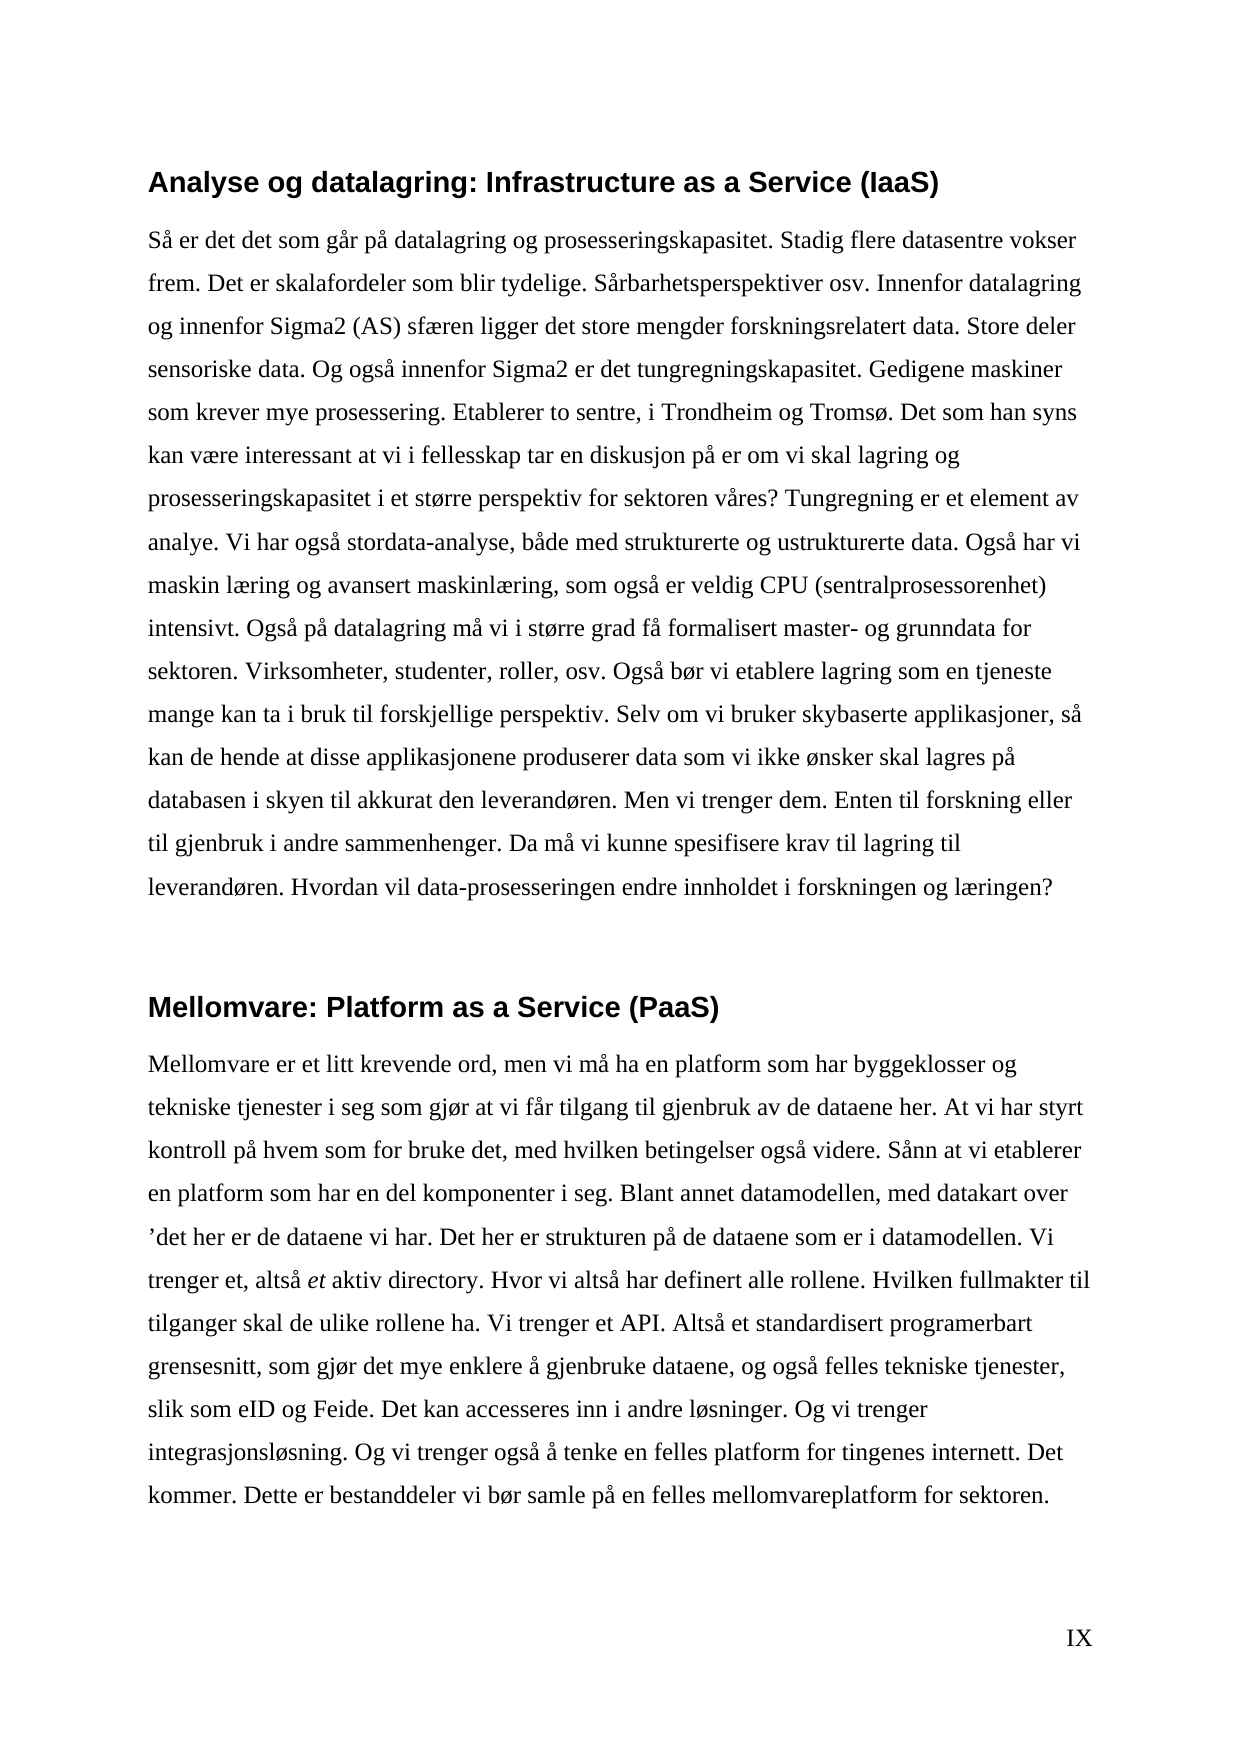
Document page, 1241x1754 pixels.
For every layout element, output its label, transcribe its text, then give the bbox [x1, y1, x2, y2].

text Mellomvare er et litt krevende ord, men vi må ha en platform som har byggeklosser og tekniske tjenester i seg som gjør at vi får tilgang til gjenbruk av de dataene her. At vi har styrt kontroll på hvem som for bruke det, med hvilken betingelser også videre. Sånn at vi etablerer en platform som har en del komponenter i seg. Blant annet datamodellen, med datakart over ’det her er de dataene vi har. Det her er strukturen på de dataene som er i datamodellen. Vi trenger et, altså et aktiv directory. Hvor vi altså har definert alle rollene. Hvilken fullmakter til tilganger skal de ulike rollene ha. Vi trenger et API. Altså et standardisert programerbart grensesnitt, som gjør det mye enklere å gjenbruke dataene, og også felles tekniske tjenester, slik som eID og Feide. Det kan accesseres inn i andre løsninger. Og vi trenger integrasjonsløsning. Og vi trenger også å tenke en felles platform for tingenes internett. Det kommer. Dette er bestanddeler vi bør samle på en felles mellomvareplatform for sektoren. [148, 1049, 1092, 1509]
subtitle Mellomvare: Platform as a Service (PaaS) [148, 990, 1092, 1023]
text Så er det det som går på datalagring og prosesseringskapasitet. Stadig flere datasentre vokser frem. Det er skalafordeler som blir tydelige. Sårbarhetsperspektiver osv. Innenfor datalagring og innenfor Sigma2 (AS) sfæren ligger det store mengder forskningsrelatert data. Store deler sensoriske data. Og også innenfor Sigma2 er det tungregningskapasitet. Gedigene maskiner som krever mye prosessering. Etablerer to sentre, i Trondheim og Tromsø. Det som han syns kan være interessant at vi i fellesskap tar en diskusjon på er om vi skal lagring og prosesseringskapasitet i et større perspektiv for sektoren våres? Tungregning er et element av analye. Vi har også stordata-analyse, både med strukturerte og ustrukturerte data. Også har vi maskin læring og avansert maskinlæring, som også er veldig CPU (sentralprosessorenhet) intensivt. Også på datalagring må vi i større grad få formalisert master- og grunndata for sektoren. Virksomheter, studenter, roller, osv. Også bør vi etablere lagring som en tjeneste mange kan ta i bruk til forskjellige perspektiv. Selv om vi bruker skybaserte applikasjoner, så kan de hende at disse applikasjonene produserer data som vi ikke ønsker skal lagres på databasen i skyen til akkurat den leverandøren. Men vi trenger dem. Enten til forskning eller til gjenbruk i andre sammenhenger. Da må vi kunne spesifisere krav til lagring til leverandøren. Hvordan vil data-prosesseringen endre innholdet i forskningen og læringen? [148, 225, 1092, 900]
subtitle Analyse og datalagring: Infrastructure as a Service (IaaS) [148, 165, 1092, 199]
